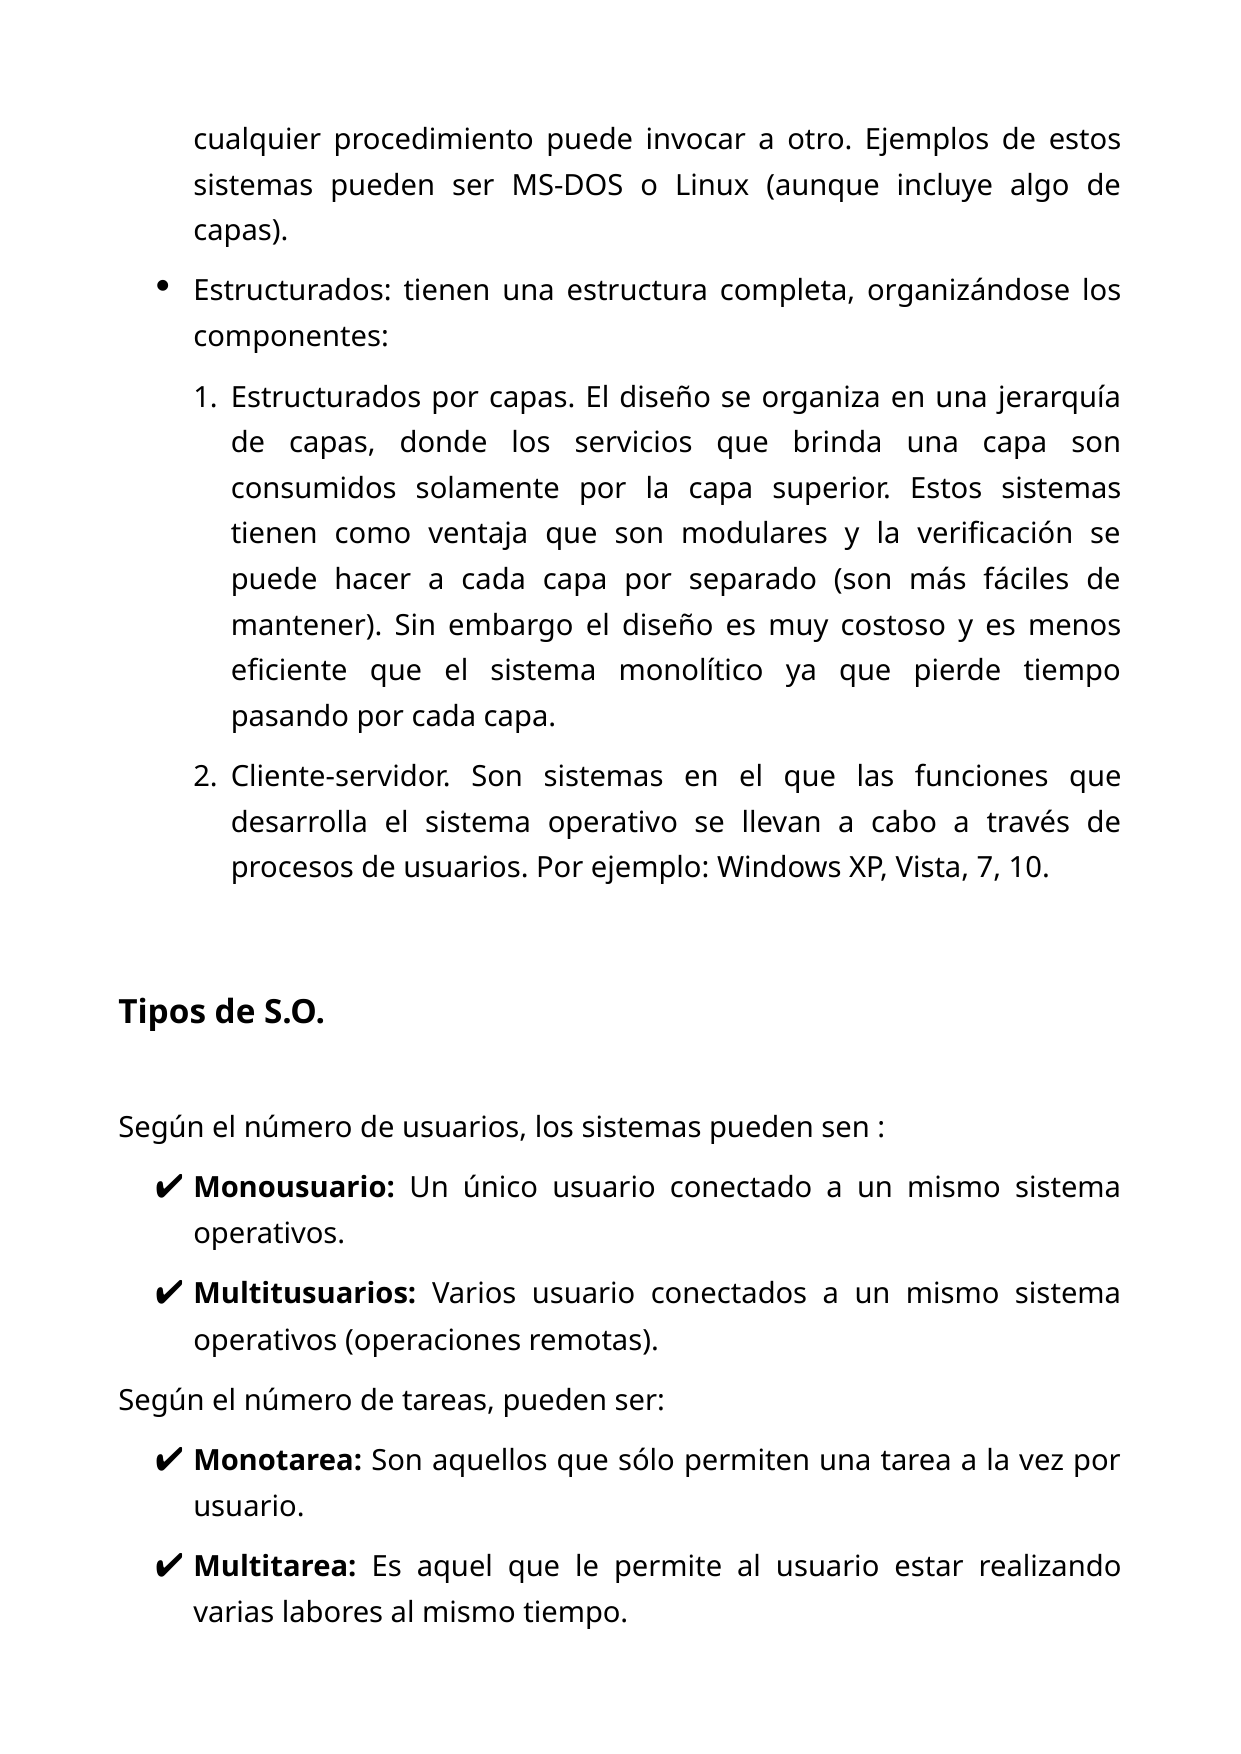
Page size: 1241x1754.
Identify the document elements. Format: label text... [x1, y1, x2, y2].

list Según el número de tareas, pueden ser: [80, 1379, 1122, 1419]
list Estructurados: tienen una estructura completa, organizándose los componentes: [156, 269, 1122, 355]
text Según el número de usuarios, los sistemas pueden sen : [118, 1106, 1122, 1146]
list Multitarea: Es aquel que le permite al usuario estar realizando varias labores al mismo tiempo. [156, 1546, 1122, 1631]
list Cliente-servidor. Son sistemas en el que las funciones que desarrolla el sistema operativo se llevan a cabo a través de procesos de usuarios. Por ejemplo: Windows XP, Vista, 7, 10. [193, 756, 1122, 886]
list Monousuario: Un único usuario conectado a un mismo sistema operativos. [156, 1166, 1122, 1252]
list Estructurados por capas. El diseño se organiza en una jerarquía de capas, donde los servicios que brinda una capa son consumidos solamente por la capa superior. Estos sistemas tienen como ventaja que son modulares y la verificación se puede hacer a cada capa por separado (son más fáciles de mantener). Sin embargo el diseño es muy costoso y es menos eficiente que el sistema monolítico ya que pierde tiempo pasando por cada capa. [193, 376, 1122, 735]
subtitle Tipos de S.O. [118, 988, 1122, 1033]
list cualquier procedimiento puede invocar a otro. Ejemplos de estos sistemas pueden ser MS-DOS o Linux (aunque incluye algo de capas). [156, 118, 1122, 249]
list Monotarea: Son aquellos que sólo permiten una tarea a la vez por usuario. [156, 1439, 1122, 1525]
list Multitusuarios: Varios usuario conectados a un mismo sistema operativos (operaciones remotas). [156, 1273, 1122, 1358]
